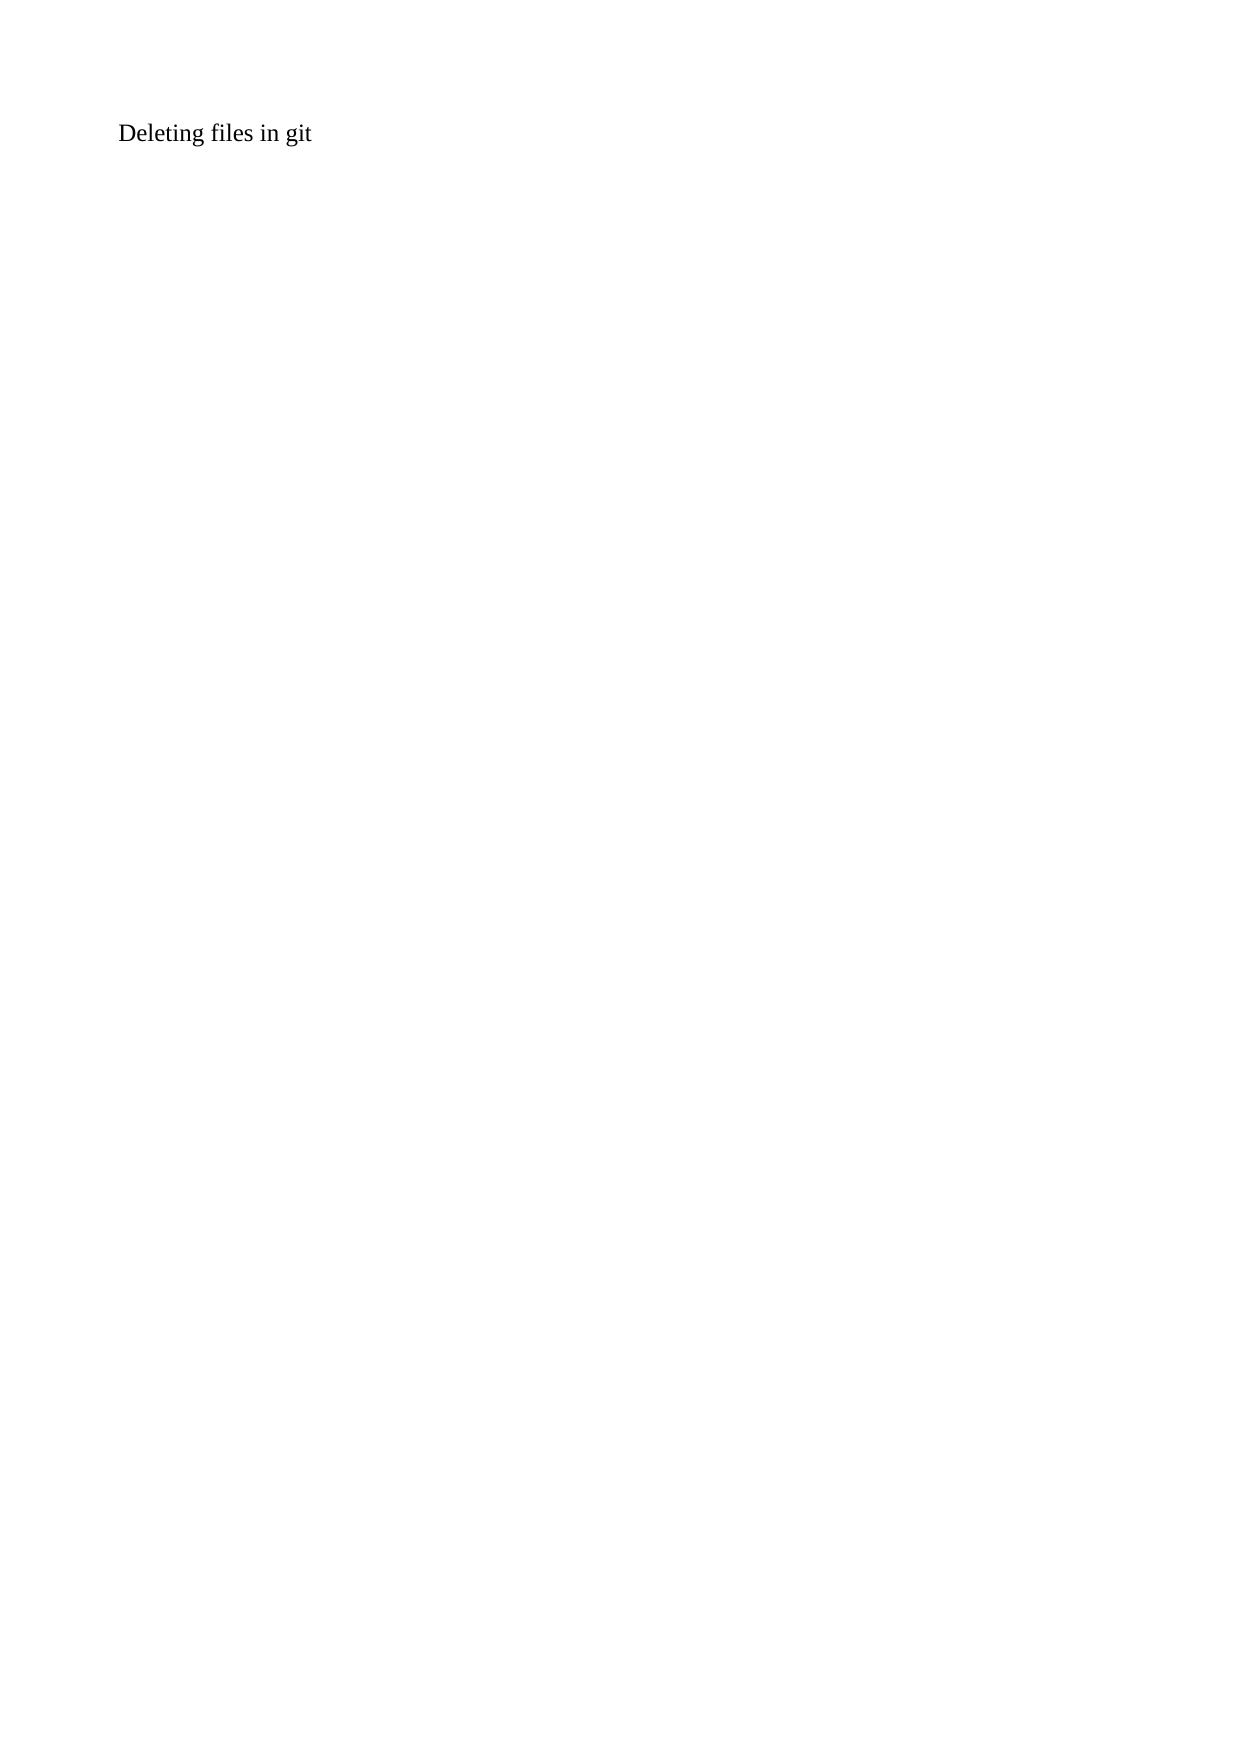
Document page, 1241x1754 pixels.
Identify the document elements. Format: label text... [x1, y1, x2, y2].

text Deleting files in git [118, 118, 1122, 147]
